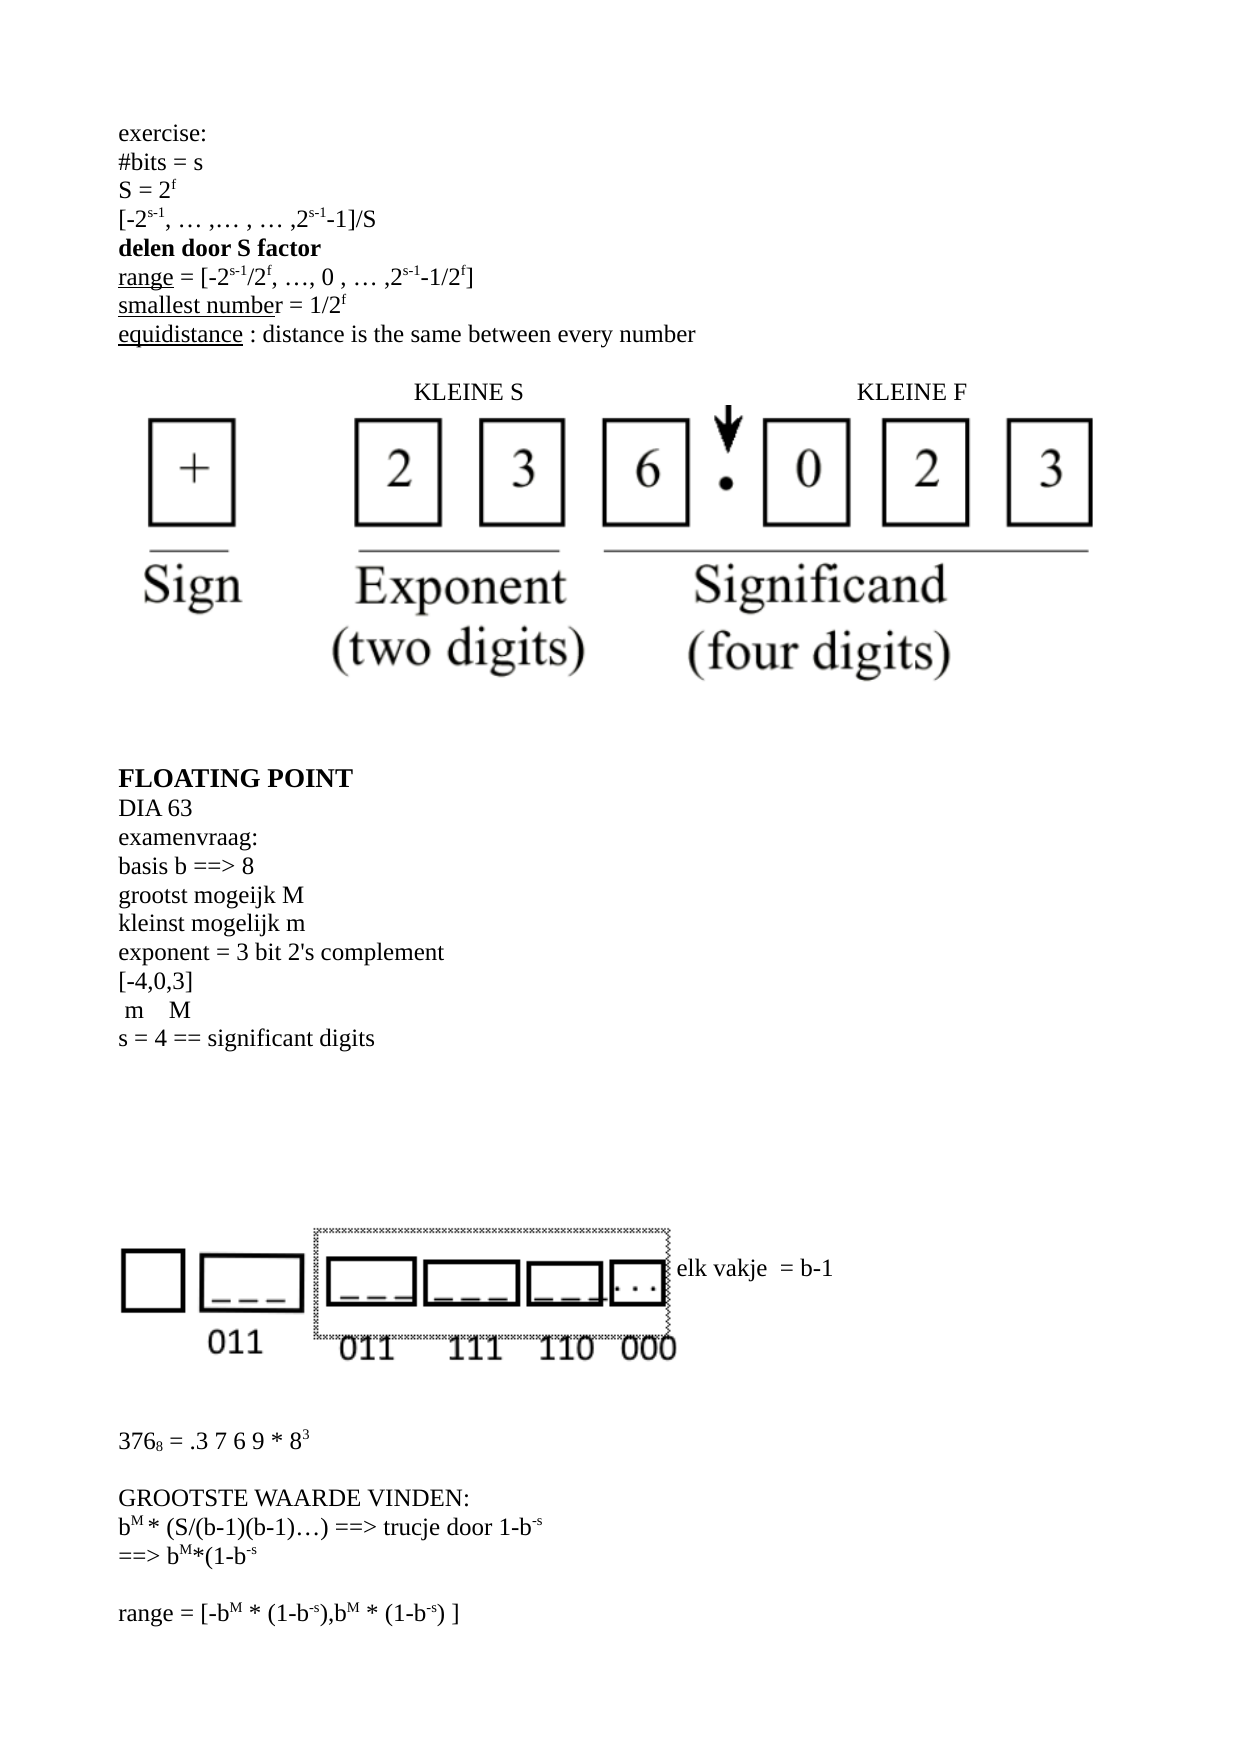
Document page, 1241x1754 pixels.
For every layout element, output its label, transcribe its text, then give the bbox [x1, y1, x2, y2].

text exponent = 3 bit 2's complement [118, 937, 1122, 966]
text GROOTSTE WAARDE VINDEN: [118, 1483, 1122, 1512]
text 3768 = .3 7 6 9 * 83 [118, 1426, 1122, 1455]
picture [103, 1100, 677, 1400]
text FLOATING POINT [118, 762, 1122, 793]
text basis b ==> 8 [118, 851, 1122, 880]
text ==> bM*(1-b-s [118, 1541, 1122, 1570]
text m M [118, 995, 1122, 1023]
text examenvraag: [118, 822, 1122, 851]
text elk vakje = b-1 [677, 1253, 1122, 1282]
text [-2s-1, … ,… , … ,2s-1-1]/S [118, 204, 1122, 233]
text grootst mogeijk M [118, 880, 1122, 908]
picture [118, 405, 1123, 705]
text [-4,0,3] [118, 966, 1122, 995]
text s = 4 == significant digits [118, 1023, 1122, 1052]
text smallest number = 1/2f [118, 291, 1122, 319]
text range = [-2s-1/2f, …, 0 , … ,2s-1-1/2f] [118, 262, 1122, 291]
text #bits = s [118, 147, 1122, 176]
text DIA 63 [118, 793, 1122, 822]
text delen door S factor [118, 233, 1122, 262]
text equidistance : distance is the same between every number [118, 319, 1122, 348]
text bM * (S/(b-1)(b-1)…) ==> trucje door 1-b-s [118, 1512, 1122, 1541]
text KLEINE S KLEINE F [118, 377, 1122, 405]
text exercise: [118, 118, 1122, 147]
text kleinst mogelijk m [118, 908, 1122, 937]
text S = 2f [118, 176, 1122, 204]
text range = [-bM * (1-b-s),bM * (1-b-s) ] [118, 1598, 1122, 1627]
